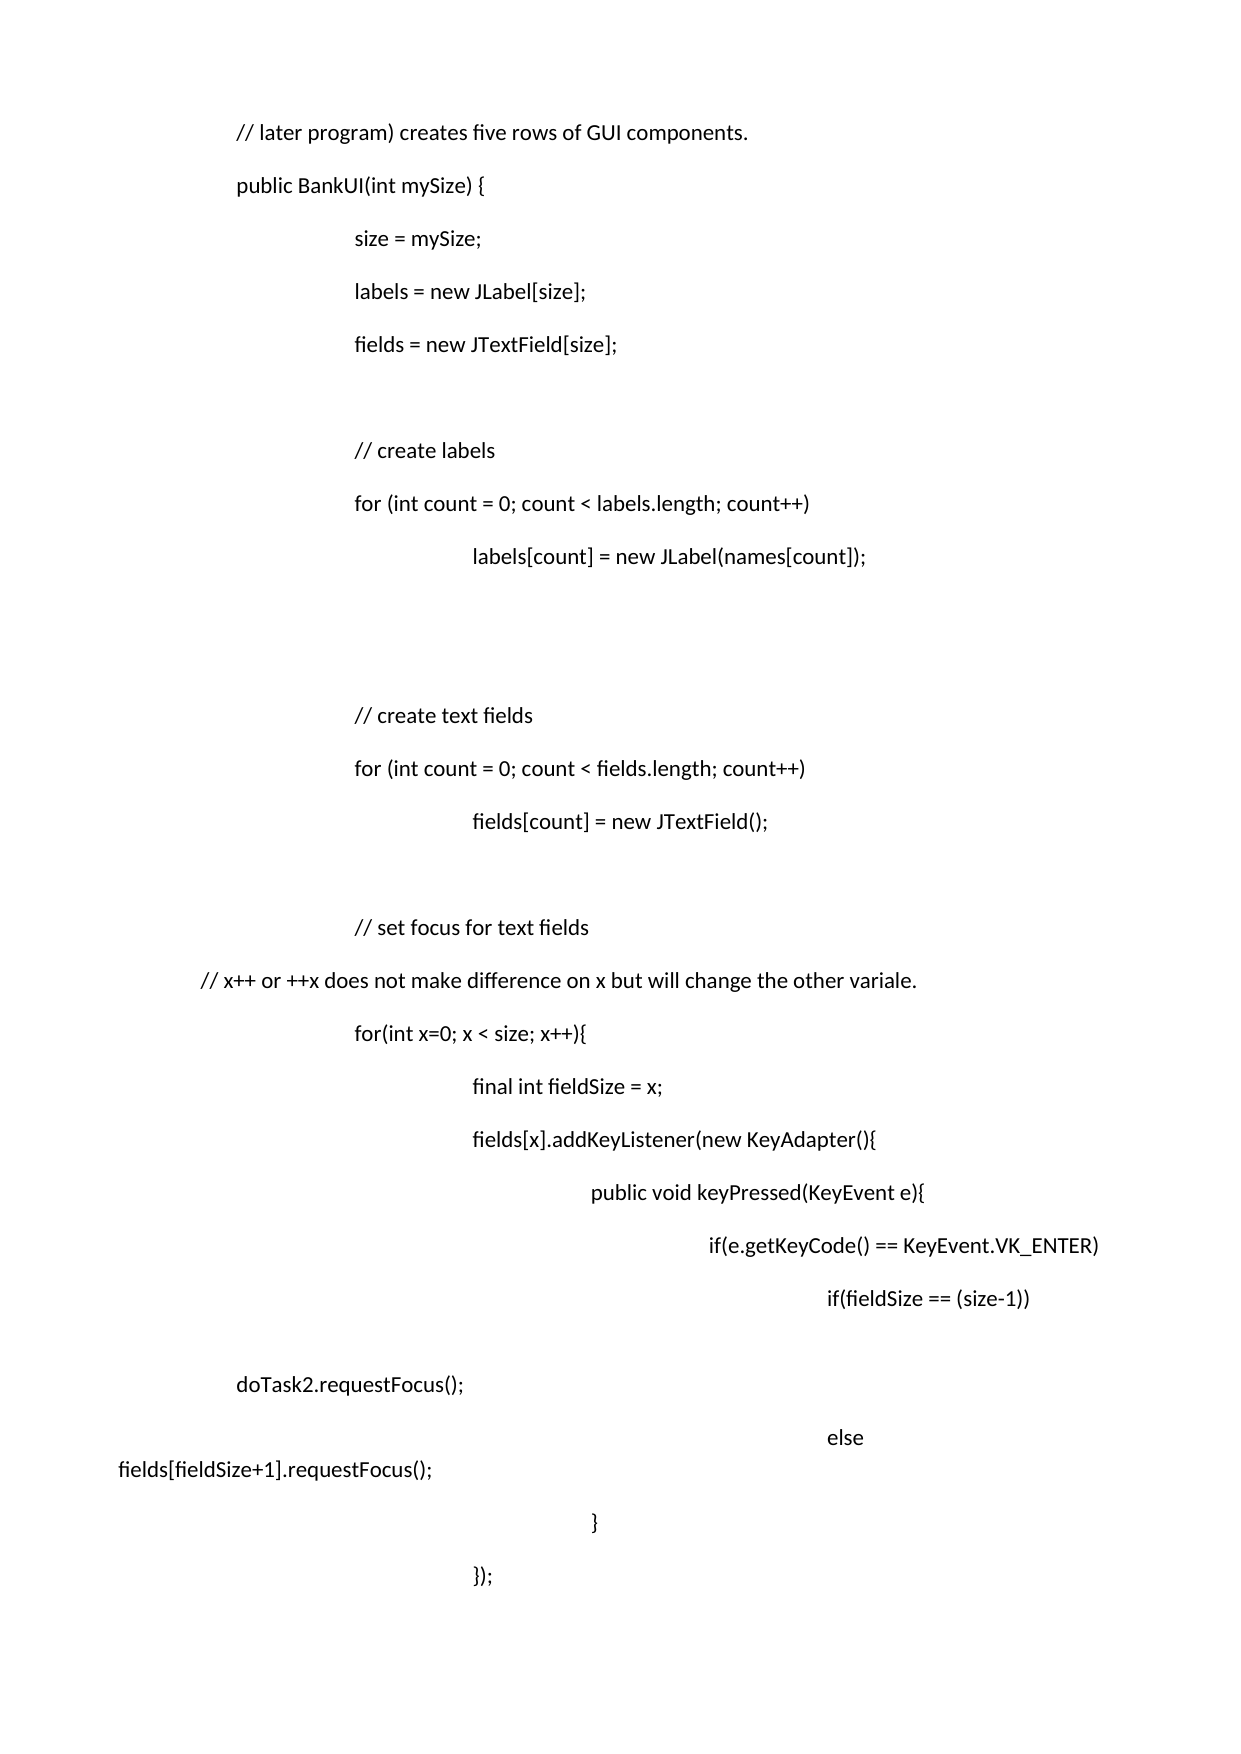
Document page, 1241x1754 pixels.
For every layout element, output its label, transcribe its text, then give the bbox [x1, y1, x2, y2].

text // set focus for text fields [118, 913, 1122, 941]
text else fields[fieldSize+1].requestFocus(); [118, 1423, 1122, 1483]
text if(e.getKeyCode() == KeyEvent.VK_ENTER) [118, 1232, 1122, 1259]
text fields = new JTextField[size]; [118, 330, 1122, 358]
text // create text fields [118, 701, 1122, 729]
text public void keyPressed(KeyEvent e){ [118, 1178, 1122, 1207]
text fields[x].addKeyListener(new KeyAdapter(){ [118, 1126, 1122, 1153]
text } [118, 1508, 1122, 1536]
text labels[count] = new JLabel(names[count]); [118, 542, 1122, 570]
text // x++ or ++x does not make difference on x but will change the other variale. [118, 966, 1122, 994]
text for (int count = 0; count < labels.length; count++) [118, 489, 1122, 517]
text for (int count = 0; count < fields.length; count++) [118, 754, 1122, 782]
text final int fieldSize = x; [118, 1072, 1122, 1101]
text // later program) creates five rows of GUI components. [118, 118, 1122, 146]
text }); [118, 1561, 1122, 1589]
text if(fieldSize == (size-1)) [118, 1284, 1122, 1313]
text labels = new JLabel[size]; [118, 277, 1122, 305]
text for(int x=0; x < size; x++){ [118, 1019, 1122, 1047]
text // create labels [118, 436, 1122, 464]
text doTask2.requestFocus(); [118, 1338, 1122, 1398]
text size = mySize; [118, 224, 1122, 252]
text fields[count] = new JTextField(); [118, 807, 1122, 835]
text public BankUI(int mySize) { [118, 171, 1122, 199]
